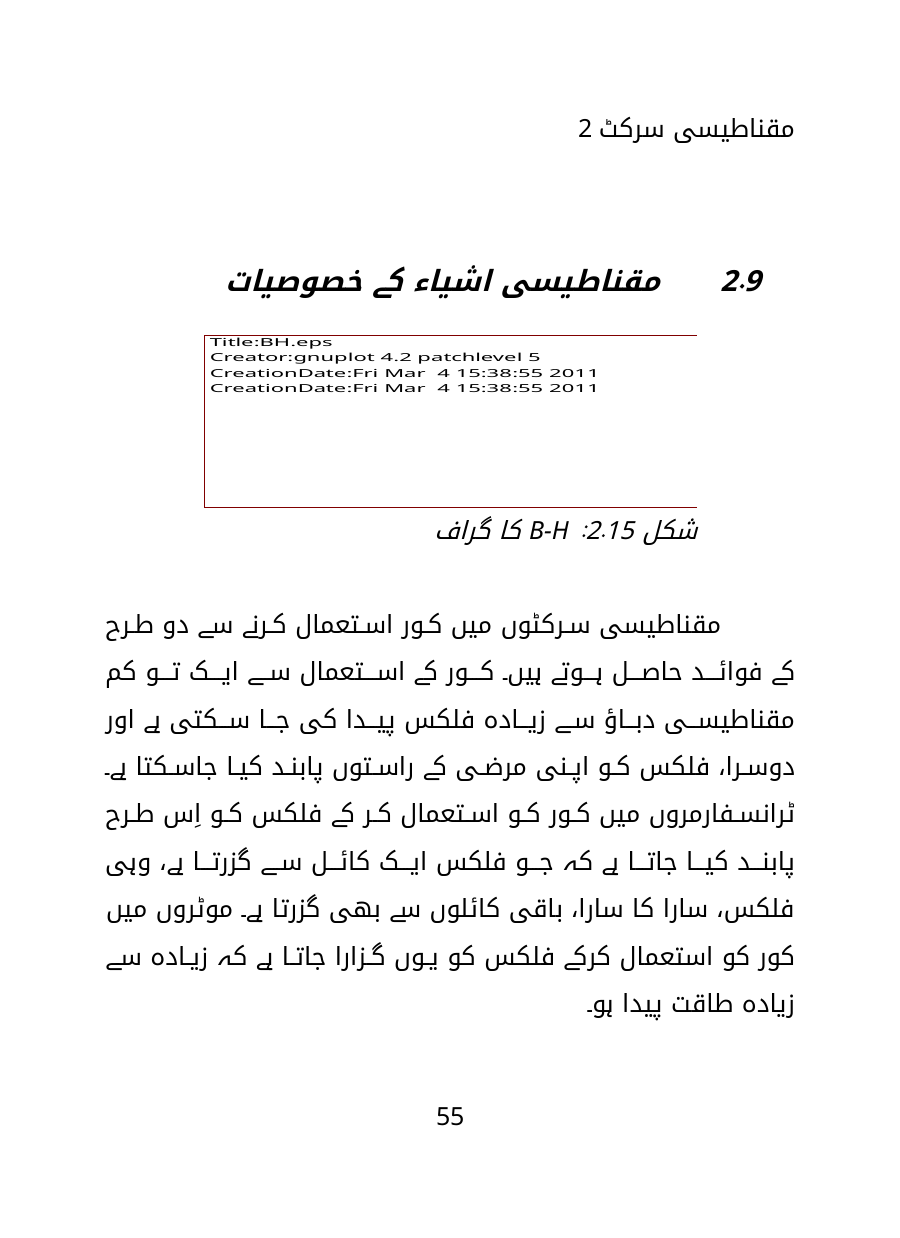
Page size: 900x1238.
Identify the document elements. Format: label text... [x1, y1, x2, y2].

text شکل 2.15: B-H کا گراف [203, 334, 697, 554]
text مقناطیسی سرکٹوں میں کور استعمال کرنے سے دو طرح کے فوائد حاصل ہوتے ہیں۔ کور کے استعمال سے ایک تو کم مقناطیسی دباؤ سے زیادہ فلکس پیدا کی جا سکتی ہے اور دوسرا، فلکس کو اپنی مرضی کے راستوں پابند کیا جاسکتا ہے۔ ٹرانسفارمروں میں کور کو استعمال کر کے فلکس کو اِس طرح پابند کیا جاتا ہے کہ جو فلکس ایک کائل سے گزرتا ہے، وہی فلکس، سارا کا سارا، باقی کائلوں سے بھی گزرتا ہے۔ موٹروں میں کور کو استعمال کرکے فلکس کو یوں گزارا جاتا ہے کہ زیادہ سے زیادہ طاقت پیدا ہو۔ [105, 601, 795, 1028]
subtitle مقناطیسی اشیاء کے خصوصیات [105, 254, 720, 309]
